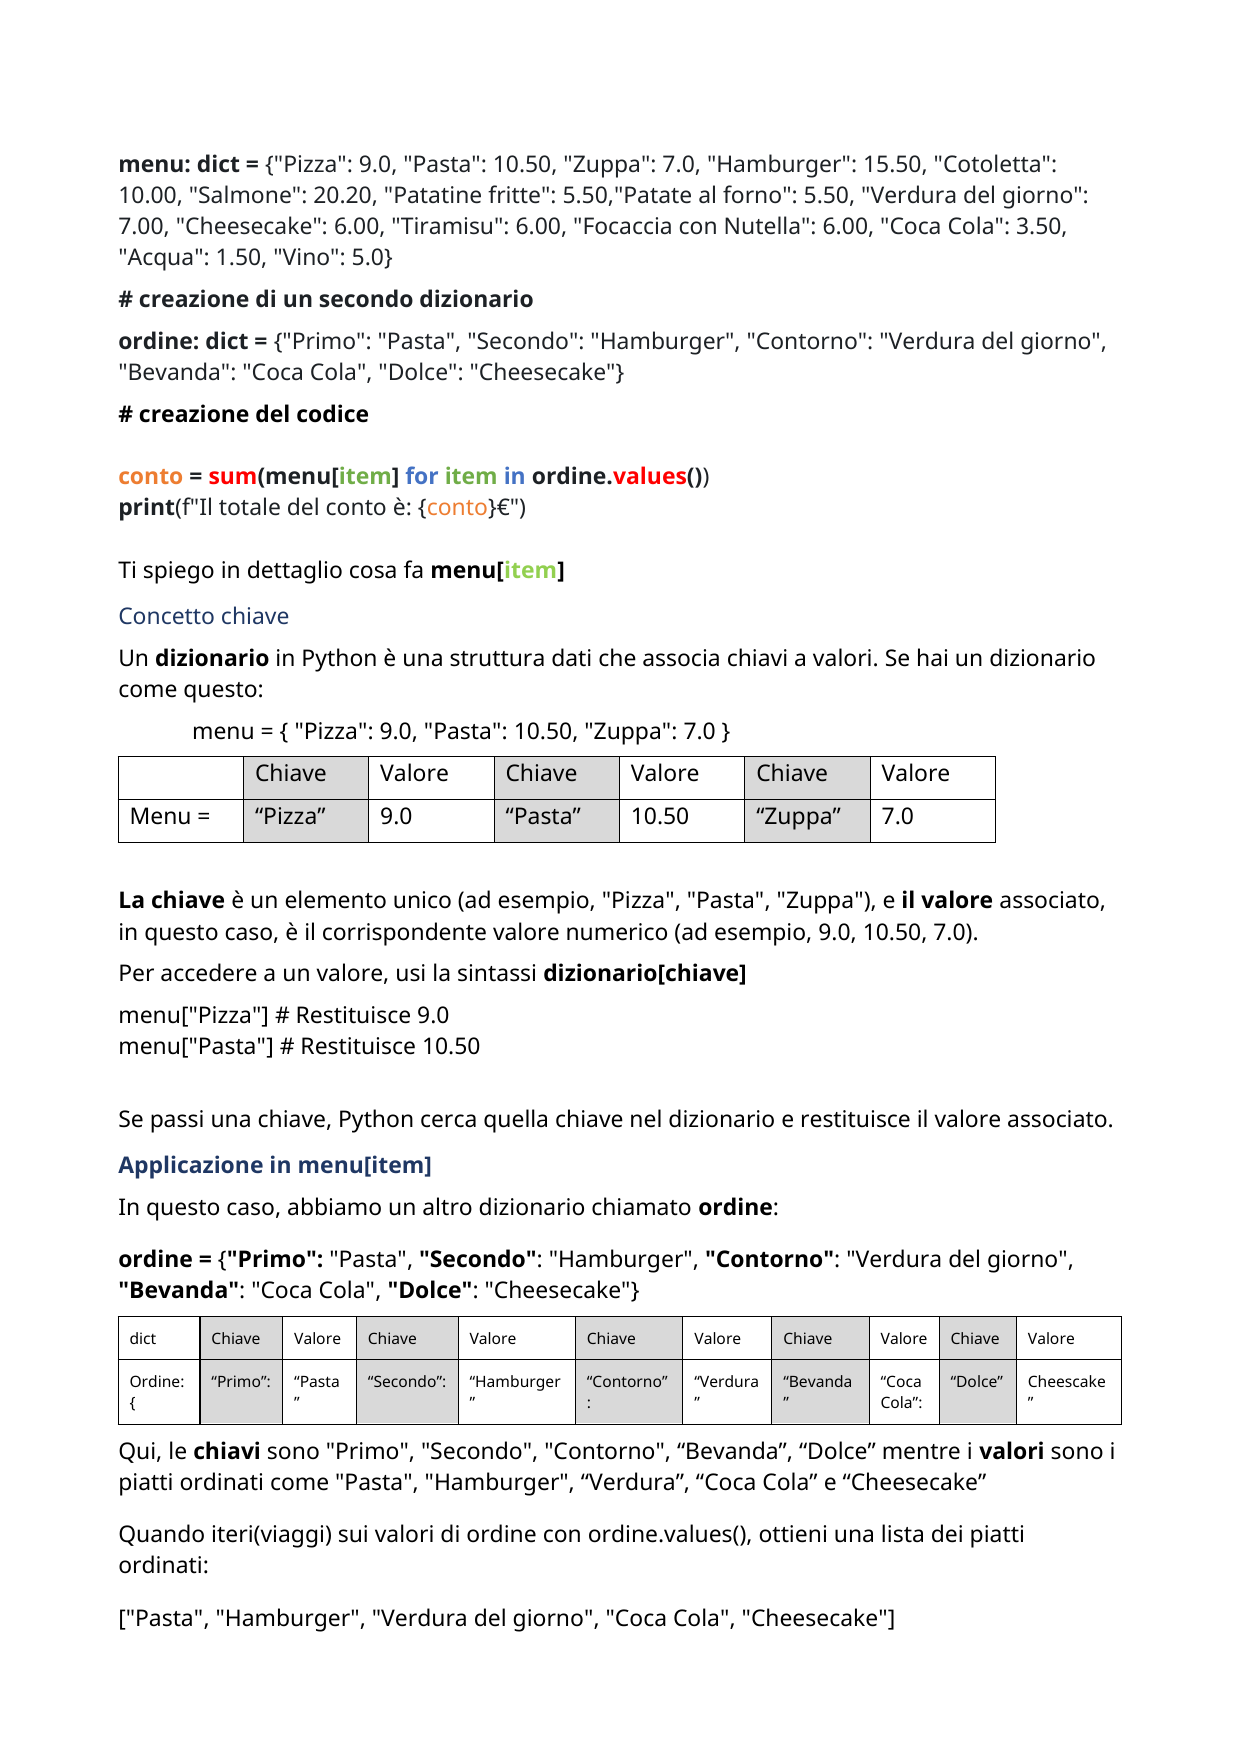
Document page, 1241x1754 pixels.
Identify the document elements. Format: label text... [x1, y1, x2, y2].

table_header Valore [870, 1317, 939, 1359]
table_header dict [119, 1317, 199, 1359]
table_cell “Pasta” [495, 800, 619, 842]
table_header Valore [871, 757, 995, 799]
text ordine: dict = {"Primo": "Pasta", "Secondo": "Hamburger", "Contorno": "Verdura del giorno", "Bevanda": "Coca Cola", "Dolce": "Cheesecake"} [118, 325, 1122, 387]
table_header Chiave [940, 1317, 1016, 1359]
table_cell “Pizza” [244, 800, 368, 842]
table_header Valore [283, 1317, 356, 1359]
table_cell Ordine:{ [119, 1360, 199, 1423]
table_cell “Zuppa” [745, 800, 870, 842]
table_header Chiave [772, 1317, 869, 1359]
text conto = sum(menu[item] for item in ordine.values()) [118, 460, 1122, 491]
table_cell “Dolce” [940, 1360, 1016, 1423]
table_cell “Verdura” [683, 1360, 771, 1423]
text ["Pasta", "Hamburger", "Verdura del giorno", "Coca Cola", "Cheesecake"] [118, 1602, 1122, 1633]
table_header Valore [459, 1317, 575, 1359]
table_cell 9.0 [369, 800, 494, 842]
text menu["Pizza"] # Restituisce 9.0 [118, 999, 1122, 1030]
table_cell 10.50 [620, 800, 744, 842]
text ordine = {"Primo": "Pasta", "Secondo": "Hamburger", "Contorno": "Verdura del giorno", "Bevanda": "Coca Cola", "Dolce": "Cheesecake"} [118, 1243, 1122, 1306]
text Ti spiego in dettaglio cosa fa menu[item] [118, 554, 1122, 585]
table_cell “Pasta” [283, 1360, 356, 1423]
table_header Valore [369, 757, 494, 799]
table_header Chiave [495, 757, 619, 799]
table_cell “Hamburger” [459, 1360, 575, 1423]
text menu = { "Pizza": 9.0, "Pasta": 10.50, "Zuppa": 7.0 } [118, 714, 1122, 746]
table_cell “Bevanda” [772, 1360, 869, 1423]
table_header Chiave [576, 1317, 682, 1359]
table_cell “Secondo”: [357, 1360, 458, 1423]
subtitle Applicazione in menu[item] [118, 1149, 1122, 1180]
table_header [119, 757, 243, 799]
text print(f"Il totale del conto è: {conto}€") [118, 491, 1122, 523]
table_header Chiave [357, 1317, 458, 1359]
table_header Chiave [244, 757, 368, 799]
text menu["Pasta"] # Restituisce 10.50 [118, 1030, 1122, 1061]
text menu: dict = {"Pizza": 9.0, "Pasta": 10.50, "Zuppa": 7.0, "Hamburger": 15.50, "Cotoletta": 10.00, "Salmone": 20.20, "Patatine fritte": 5.50,"Patate al forno": 5.50, "Verdura del giorno": 7.00, "Cheesecake": 6.00, "Tiramisu": 6.00, "Focaccia con Nutella": 6.00, "Coca Cola": 3.50, "Acqua": 1.50, "Vino": 5.0} [118, 148, 1122, 273]
table_header Chiave [745, 757, 870, 799]
text # creazione di un secondo dizionario [118, 283, 1122, 314]
text # creazione del codice [118, 398, 1122, 429]
table_cell Cheescake” [1017, 1360, 1121, 1423]
text Per accedere a un valore, usi la sintassi dizionario[chiave] [118, 957, 1122, 988]
text In questo caso, abbiamo un altro dizionario chiamato ordine: [118, 1191, 1122, 1222]
table_cell “Contorno”: [576, 1360, 682, 1423]
table_header Chiave [201, 1317, 282, 1359]
text Qui, le chiavi sono "Primo", "Secondo", "Contorno", “Bevanda”, “Dolce” mentre i valori sono i piatti ordinati come "Pasta", "Hamburger", “Verdura”, “Coca Cola” e “Cheesecake” [118, 1435, 1122, 1497]
subtitle Concetto chiave [118, 600, 1122, 631]
text La chiave è un elemento unico (ad esempio, "Pizza", "Pasta", "Zuppa"), e il valore associato, in questo caso, è il corrispondente valore numerico (ad esempio, 9.0, 10.50, 7.0). [118, 884, 1122, 947]
table_header Valore [620, 757, 744, 799]
table_cell “Coca Cola”: [870, 1360, 939, 1423]
table_cell “Primo”: [201, 1360, 282, 1423]
table_cell 7.0 [871, 800, 995, 842]
table_header Valore [683, 1317, 771, 1359]
text Un dizionario in Python è una struttura dati che associa chiavi a valori. Se hai un dizionario come questo: [118, 642, 1122, 704]
text Quando iteri(viaggi) sui valori di ordine con ordine.values(), ottieni una lista dei piatti ordinati: [118, 1518, 1122, 1581]
table_cell Menu = [119, 800, 243, 842]
text Se passi una chiave, Python cerca quella chiave nel dizionario e restituisce il valore associato. [118, 1103, 1122, 1134]
table_header Valore [1017, 1317, 1121, 1359]
